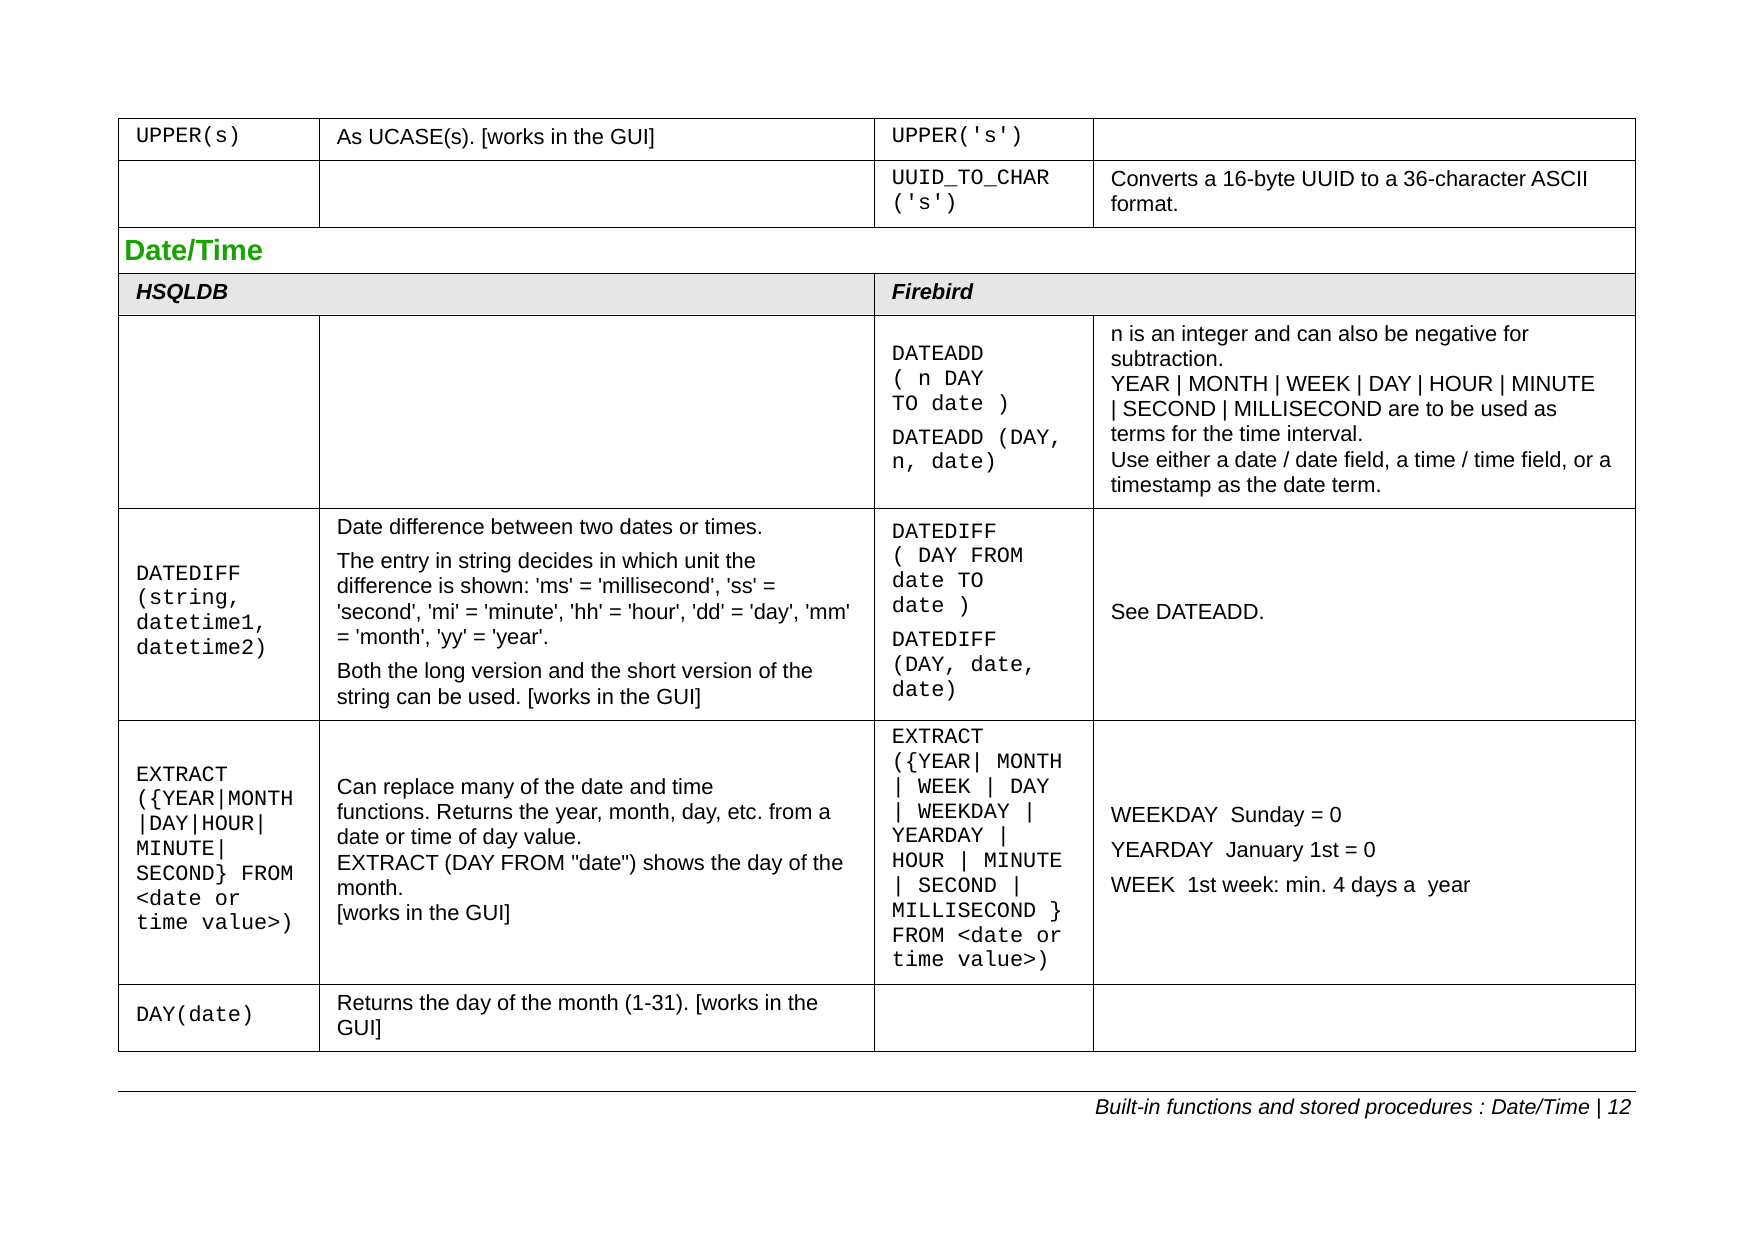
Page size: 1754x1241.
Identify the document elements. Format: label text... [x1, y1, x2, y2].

table_cell UPPER(s) [119, 119, 319, 160]
table_cell [119, 161, 319, 227]
table_cell Can replace many of the date and time functions. Returns the year, month, day, etc. from a date or time of day value. EXTRACT (DAY FROM "date") shows the day of the month. [works in the GUI] [320, 721, 874, 984]
table_cell DATEADD ( n DAY TO date ) DATEADD (DAY, n, date) [875, 316, 1093, 508]
table_cell [1094, 119, 1635, 160]
table_cell Converts a 16-byte UUID to a 36-character ASCII format. [1094, 161, 1635, 227]
table_cell Date difference between two dates or times. The entry in string decides in which unit the difference is shown: 'ms' = 'millisecond', 'ss' = 'second', 'mi' = 'minute', 'hh' = 'hour', 'dd' = 'day', 'mm' = 'month', 'yy' = 'year'. Both the long version and the short version of the string can be used. [works in the GUI] [320, 509, 874, 719]
table_cell n is an integer and can also be negative for subtraction. YEAR | MONTH | WEEK | DAY | HOUR | MINUTE | SECOND | MILLISECOND are to be used as terms for the time interval. Use either a date / date field, a time / time field, or a timestamp as the date term. [1094, 316, 1635, 508]
table_cell See DATEADD. [1094, 509, 1635, 719]
table_cell UPPER('s') [875, 119, 1093, 160]
table_cell DATEDIFF (string, datetime1, datetime2) [119, 509, 319, 719]
table_cell [320, 161, 874, 227]
table_cell [119, 316, 319, 508]
table_cell Date/Time [119, 228, 1635, 273]
table_cell UUID_TO_CHAR ('s') [875, 161, 1093, 227]
table_cell WEEKDAY Sunday = 0 YEARDAY January 1st = 0 WEEK 1st week: min. 4 days a year [1094, 721, 1635, 984]
table_cell Firebird [875, 274, 1635, 314]
table_cell [320, 316, 874, 508]
table_cell [875, 985, 1093, 1051]
table_cell Returns the day of the month (1-31). [works in the GUI] [320, 985, 874, 1051]
table_cell DAY(date) [119, 985, 319, 1051]
table_cell DATEDIFF ( DAY FROM date TO date ) DATEDIFF (DAY, date, date) [875, 509, 1093, 719]
table_cell EXTRACT ({YEAR| MONTH | WEEK | DAY | WEEKDAY | YEARDAY | HOUR | MINUTE | SECOND | MILLISECOND } FROM <date or time value>) [875, 721, 1093, 984]
table_cell EXTRACT ({YEAR|MONTH |DAY|HOUR| MINUTE| SECOND} FROM <date or time value>) [119, 721, 319, 984]
table_cell As UCASE(s). [works in the GUI] [320, 119, 874, 160]
table_cell HSQLDB [119, 274, 874, 314]
table_cell [1094, 985, 1635, 1051]
